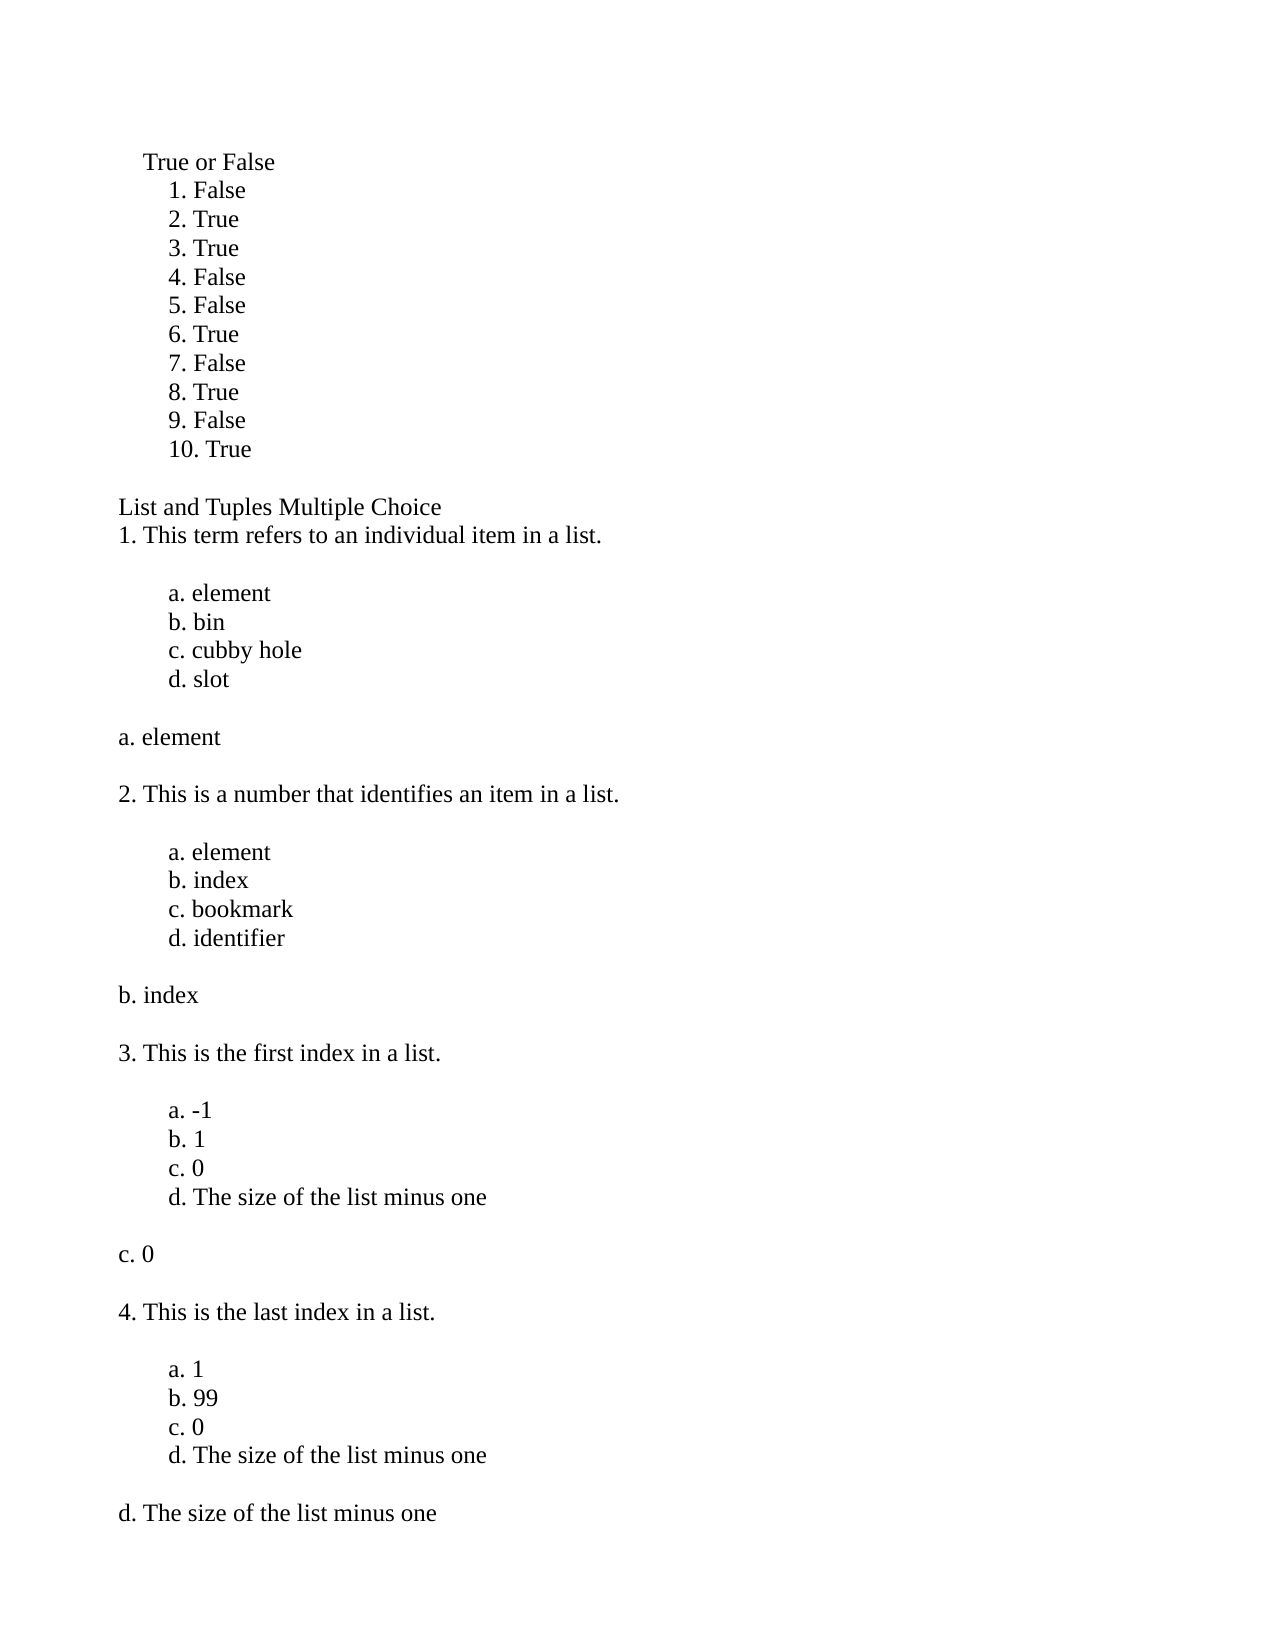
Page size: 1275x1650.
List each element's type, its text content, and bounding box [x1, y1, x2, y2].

text 1. This term refers to an individual item in a list. [118, 521, 1157, 549]
text a. element [118, 837, 1157, 866]
text d. The size of the list minus one [118, 1441, 1157, 1469]
text 4. False [118, 262, 1157, 291]
text c. cubby hole [118, 636, 1157, 664]
text 5. False [118, 291, 1157, 319]
text 10. True [118, 434, 1157, 463]
text b. 1 [118, 1124, 1157, 1153]
text 9. False [118, 406, 1157, 434]
text 2. True [118, 204, 1157, 233]
text a. 1 [118, 1354, 1157, 1383]
text 3. True [118, 233, 1157, 262]
text List and Tuples Multiple Choice [118, 492, 1157, 521]
text d. The size of the list minus one [118, 1498, 1157, 1527]
text a. element [118, 722, 1157, 751]
text 2. This is a number that identifies an item in a list. [118, 779, 1157, 808]
text 7. False [118, 348, 1157, 377]
text a. -1 [118, 1096, 1157, 1124]
text 1. False [118, 176, 1157, 204]
text d. identifier [118, 923, 1157, 952]
text 4. This is the last index in a list. [118, 1297, 1157, 1326]
text 6. True [118, 319, 1157, 348]
text c. bookmark [118, 894, 1157, 923]
text c. 0 [118, 1153, 1157, 1182]
text 3. This is the first index in a list. [118, 1038, 1157, 1067]
text d. The size of the list minus one [118, 1182, 1157, 1211]
text b. index [118, 981, 1157, 1009]
text c. 0 [118, 1412, 1157, 1441]
text c. 0 [118, 1239, 1157, 1268]
text b. 99 [118, 1383, 1157, 1412]
text a. element [118, 578, 1157, 607]
text b. bin [118, 607, 1157, 636]
text 8. True [118, 377, 1157, 406]
text True or False [118, 147, 1157, 176]
text d. slot [118, 664, 1157, 693]
text b. index [118, 866, 1157, 894]
